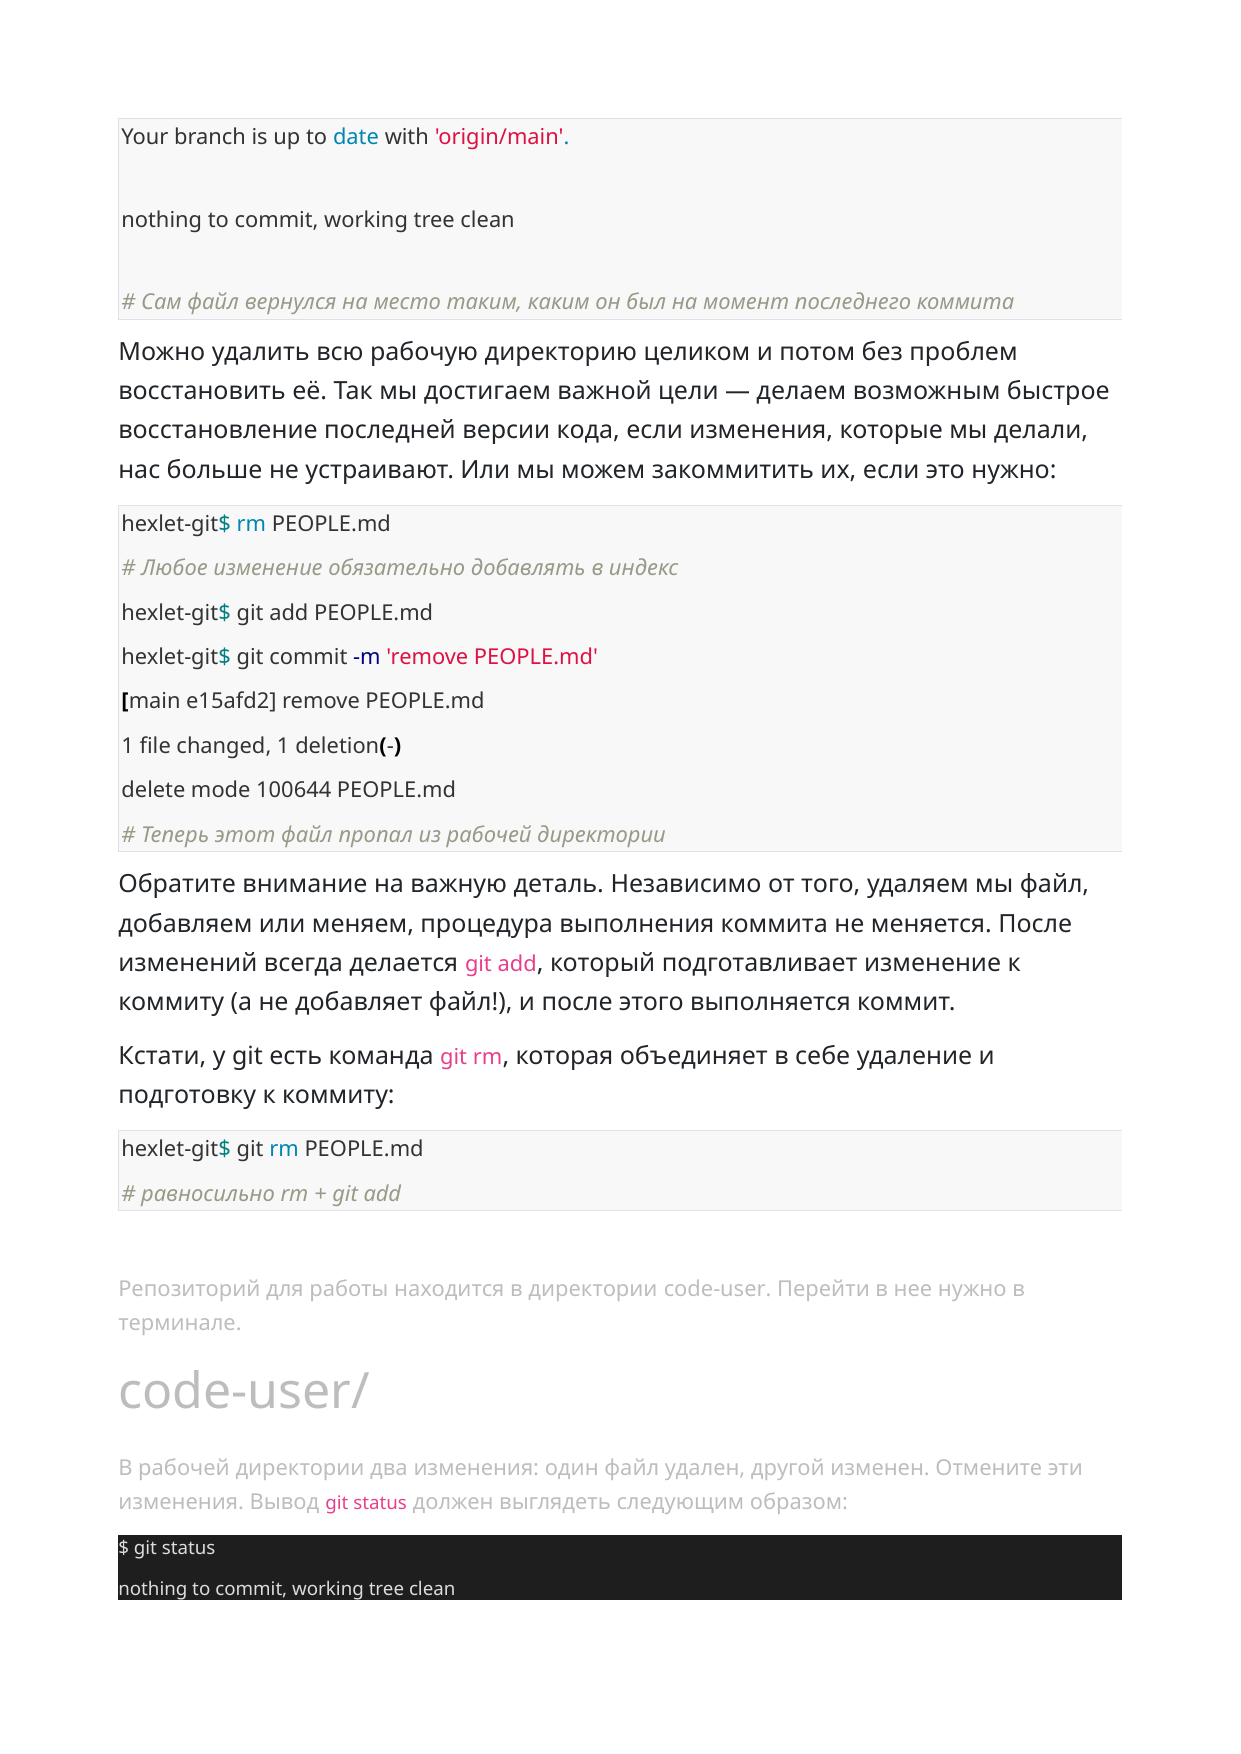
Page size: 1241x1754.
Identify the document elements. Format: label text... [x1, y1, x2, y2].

text delete mode 100644 PEOPLE.md [119, 771, 1122, 804]
text hexlet-git$ git rm PEOPLE.md [119, 1131, 1122, 1163]
text hexlet-git$ git commit -m 'remove PEOPLE.md' [119, 638, 1122, 671]
text nothing to commit, working tree clean [118, 1575, 1122, 1600]
text Your branch is up to date with 'origin/main'. [119, 119, 1122, 151]
text Кстати, у git есть команда git rm, которая объединяет в себе удаление и подготовку к коммиту: [118, 1037, 1122, 1111]
text 1 file changed, 1 deletion(-) [119, 727, 1122, 760]
text [main e15afd2] remove PEOPLE.md [119, 682, 1122, 715]
text Обратите внимание на важную деталь. Независимо от того, удаляем мы файл, добавляем или меняем, процедура выполнения коммита не меняется. После изменений всегда делается git add, который подготавливает изменение к коммиту (а не добавляет файл!), и после этого выполняется коммит. [118, 866, 1122, 1018]
text # равносильно rm + git add [119, 1174, 1122, 1210]
text Репозиторий для работы находится в директории code-user. Перейти в нее нужно в терминале. [118, 1273, 1122, 1337]
subtitle code-user/ [118, 1356, 1122, 1424]
text nothing to commit, working tree clean [119, 201, 1122, 233]
text # Любое изменение обязательно добавлять в индекс [119, 549, 1122, 582]
text $ git status [118, 1535, 1122, 1560]
text В рабочей директории два изменения: один файл удален, другой изменен. Отмените эти изменения. Вывод git status должен выглядеть следующим образом: [118, 1452, 1122, 1516]
text hexlet-git$ rm PEOPLE.md [119, 506, 1122, 538]
text # Сам файл вернулся на место таким, каким он был на момент последнего коммита [119, 283, 1122, 319]
text # Теперь этот файл пропал из рабочей директории [119, 816, 1122, 851]
text Можно удалить всю рабочую директорию целиком и потом без проблем восстановить её. Так мы достигаем важной цели — делаем возможным быстрое восстановление последней версии кода, если изменения, которые мы делали, нас больше не устраивают. Или мы можем закоммитить их, если это нужно: [118, 334, 1122, 485]
text hexlet-git$ git add PEOPLE.md [119, 594, 1122, 627]
